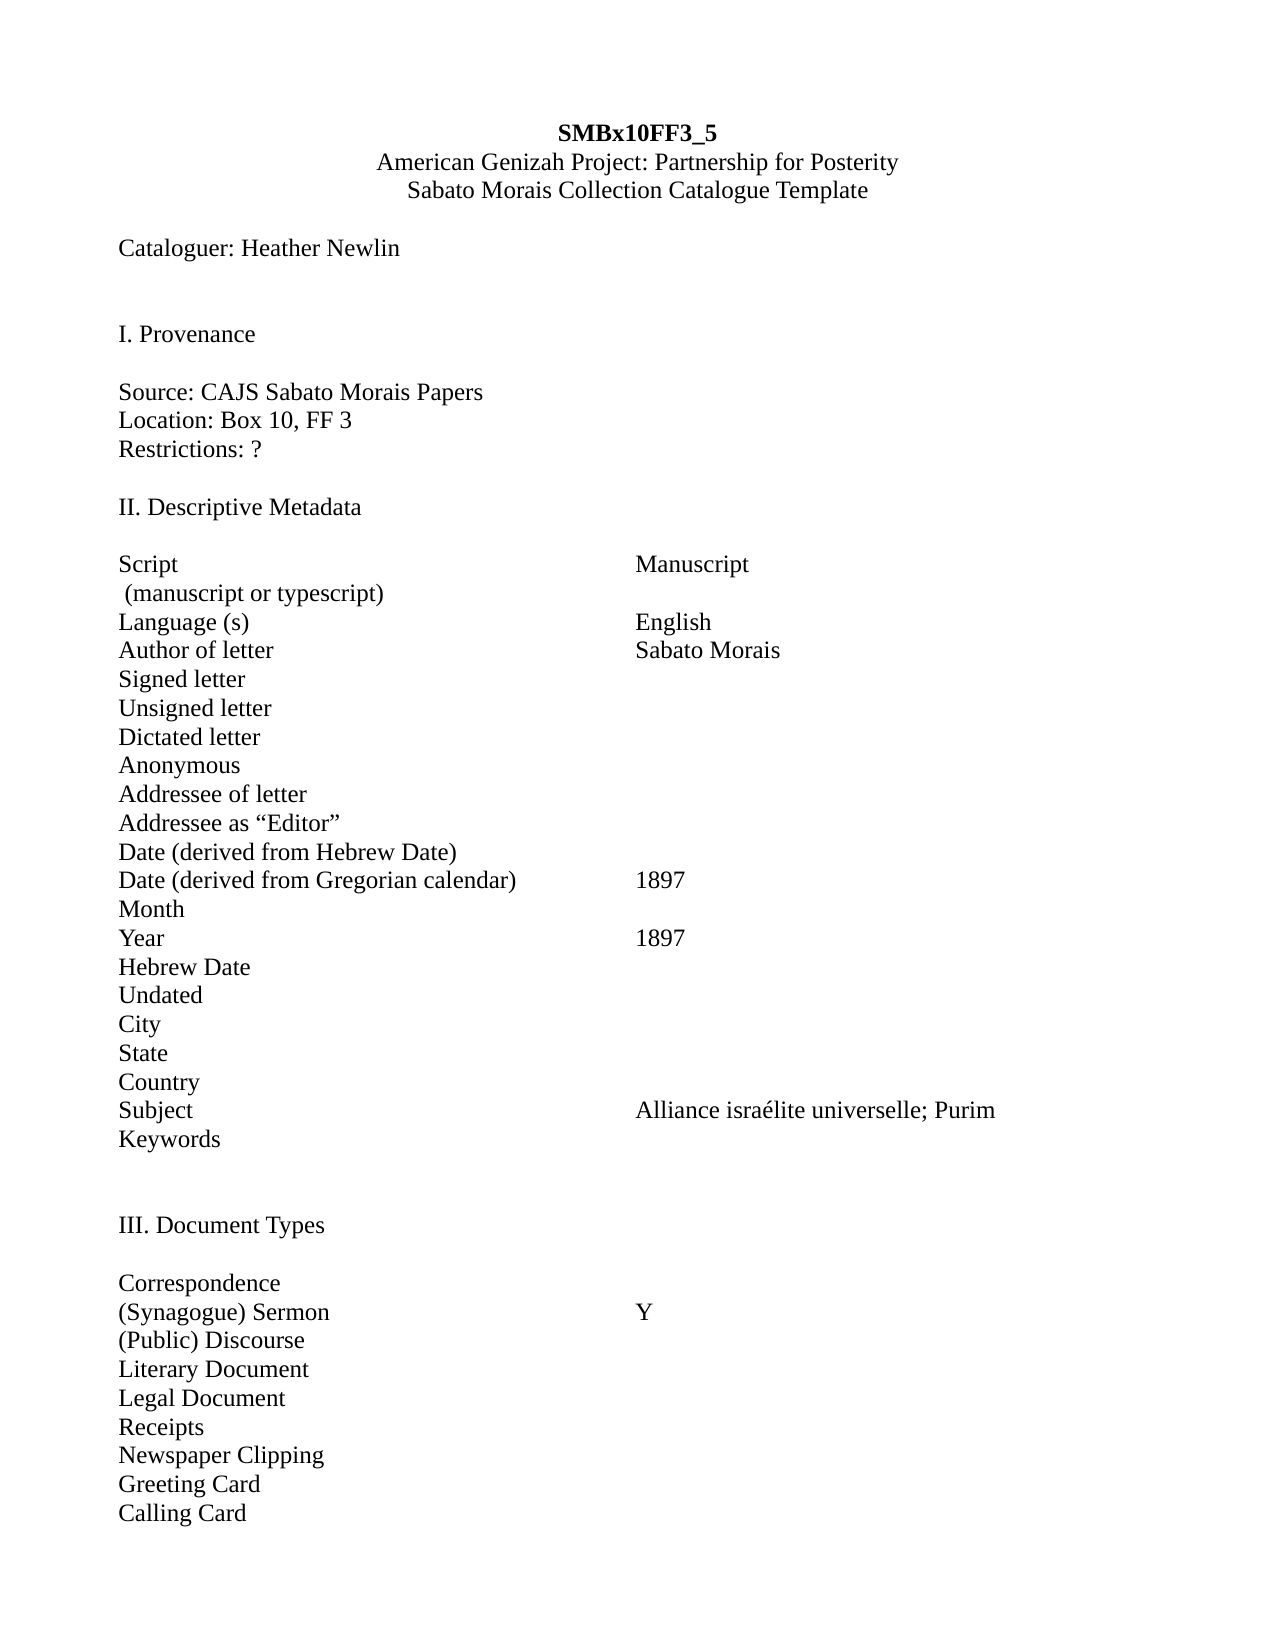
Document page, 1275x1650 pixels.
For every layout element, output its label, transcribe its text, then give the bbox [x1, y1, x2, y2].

text (manuscript or typescript) [118, 578, 1157, 607]
text Sabato Morais Collection Catalogue Template [118, 176, 1157, 204]
text Year 1897 [118, 923, 1157, 952]
text III. Document Types [118, 1211, 1157, 1239]
text State [118, 1038, 1157, 1067]
text Undated [118, 981, 1157, 1009]
text Subject Alliance israélite universelle; Purim [118, 1096, 1157, 1124]
text Cataloguer: Heather Newlin [118, 233, 1157, 262]
text Greeting Card [118, 1469, 1157, 1498]
text Legal Document [118, 1383, 1157, 1412]
text City [118, 1009, 1157, 1038]
text (Synagogue) Sermon Y [118, 1297, 1157, 1326]
text Language (s) English [118, 607, 1157, 636]
text Newspaper Clipping [118, 1441, 1157, 1469]
text I. Provenance [118, 319, 1157, 348]
text Date (derived from Hebrew Date) [118, 837, 1157, 866]
text Addressee as “Editor” [118, 808, 1157, 837]
text Restrictions: ? [118, 434, 1157, 463]
text Date (derived from Gregorian calendar) 1897 [118, 866, 1157, 894]
text Location: Box 10, FF 3 [118, 406, 1157, 434]
text Hebrew Date [118, 952, 1157, 981]
text Calling Card [118, 1498, 1157, 1527]
text Dictated letter [118, 722, 1157, 751]
text Receipts [118, 1412, 1157, 1441]
text SMBx10FF3_5 [118, 118, 1157, 147]
text Addressee of letter [118, 779, 1157, 808]
text Country [118, 1067, 1157, 1096]
text Anonymous [118, 751, 1157, 779]
text II. Descriptive Metadata [118, 492, 1157, 521]
text Script Manuscript [118, 549, 1157, 578]
text Unsigned letter [118, 693, 1157, 722]
text Month [118, 894, 1157, 923]
text Source: CAJS Sabato Morais Papers [118, 377, 1157, 406]
text Author of letter Sabato Morais [118, 636, 1157, 664]
text Correspondence [118, 1268, 1157, 1297]
text Signed letter [118, 664, 1157, 693]
text Literary Document [118, 1354, 1157, 1383]
text (Public) Discourse [118, 1326, 1157, 1354]
text Keywords [118, 1124, 1157, 1153]
text American Genizah Project: Partnership for Posterity [118, 147, 1157, 176]
